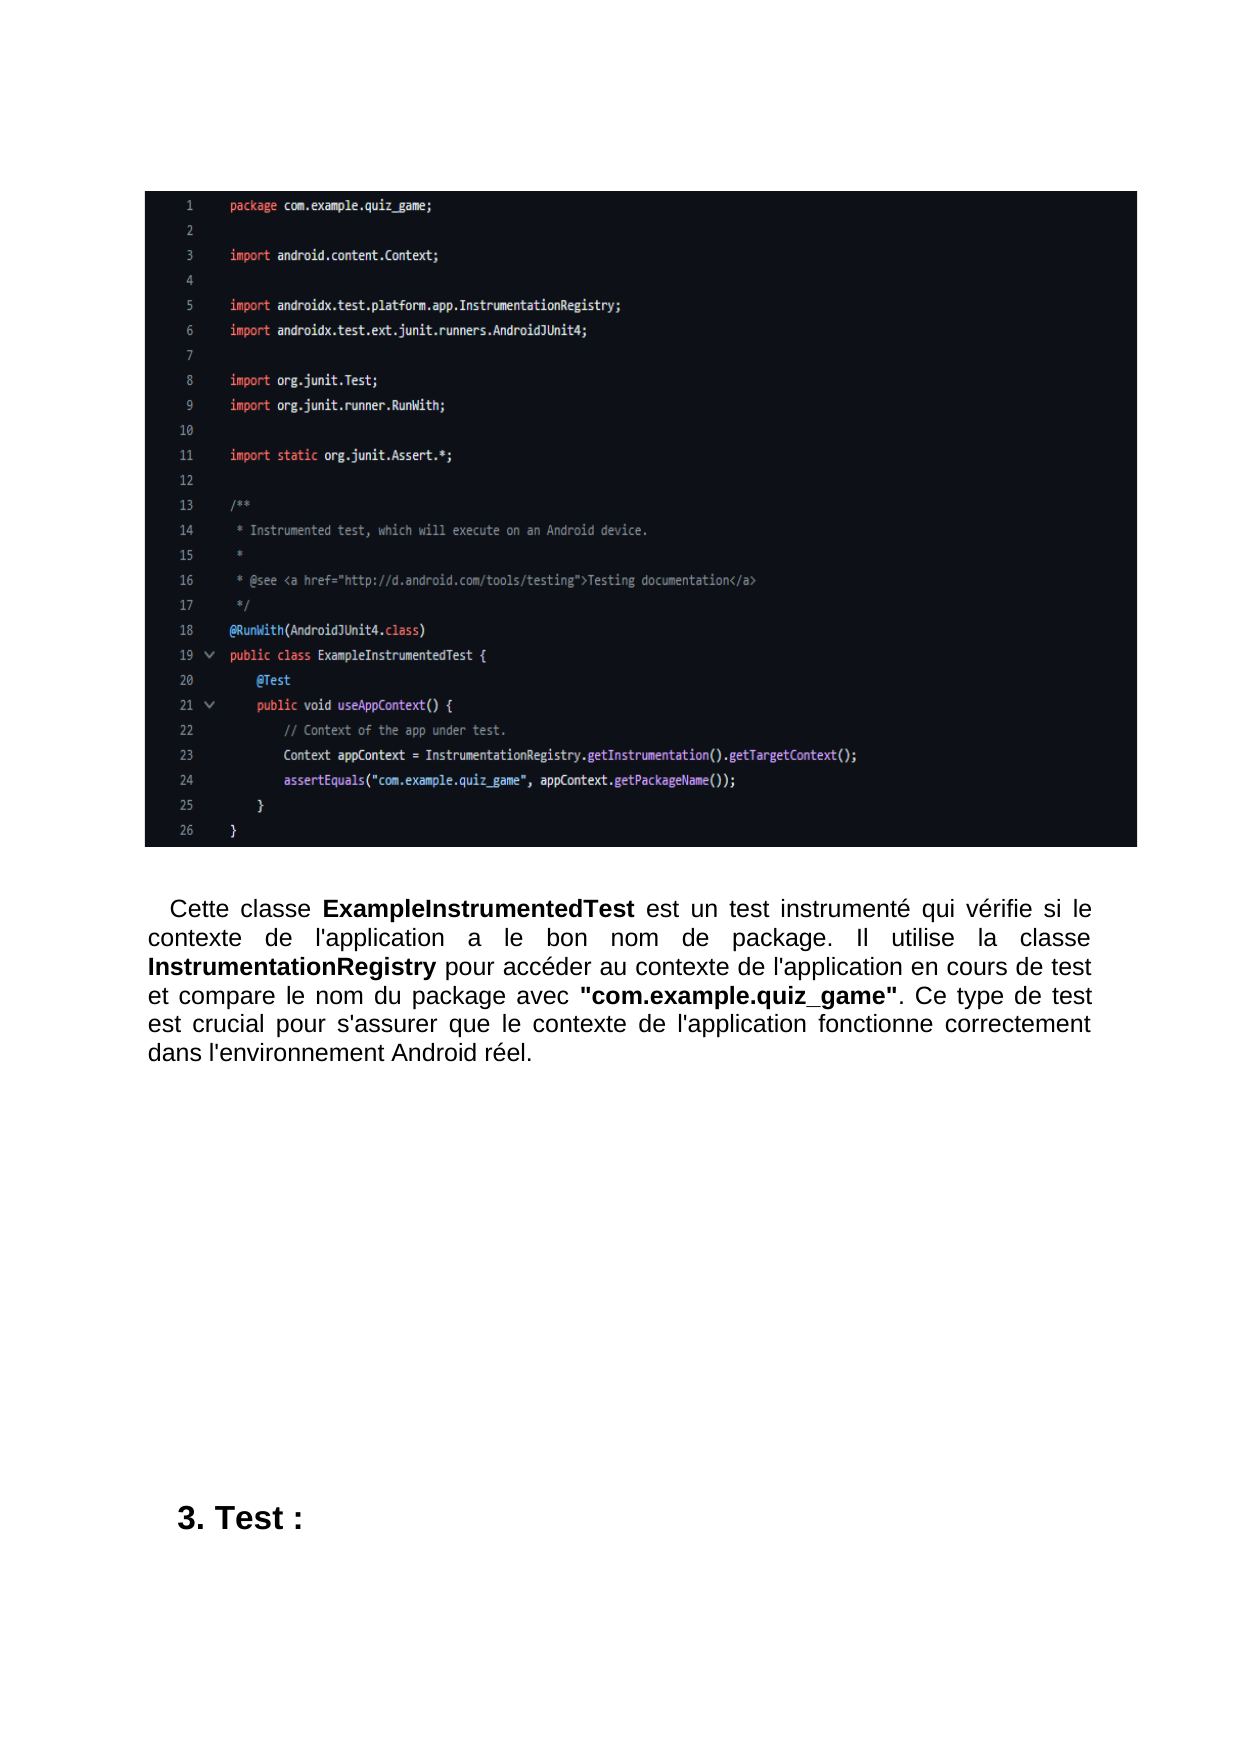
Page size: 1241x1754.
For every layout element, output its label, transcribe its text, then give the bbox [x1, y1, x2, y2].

text Cette classe ExampleInstrumentedTest est un test instrumenté qui vérifie si le contexte de l'application a le bon nom de package. Il utilise la classe InstrumentationRegistry pour accéder au contexte de l'application en cours de test et compare le nom du package avec "com.example.quiz_game". Ce type de test est crucial pour s'assurer que le contexte de l'application fonctionne correctement dans l'environnement Android réel. [148, 894, 1093, 1067]
list Test : [177, 1498, 1093, 1537]
